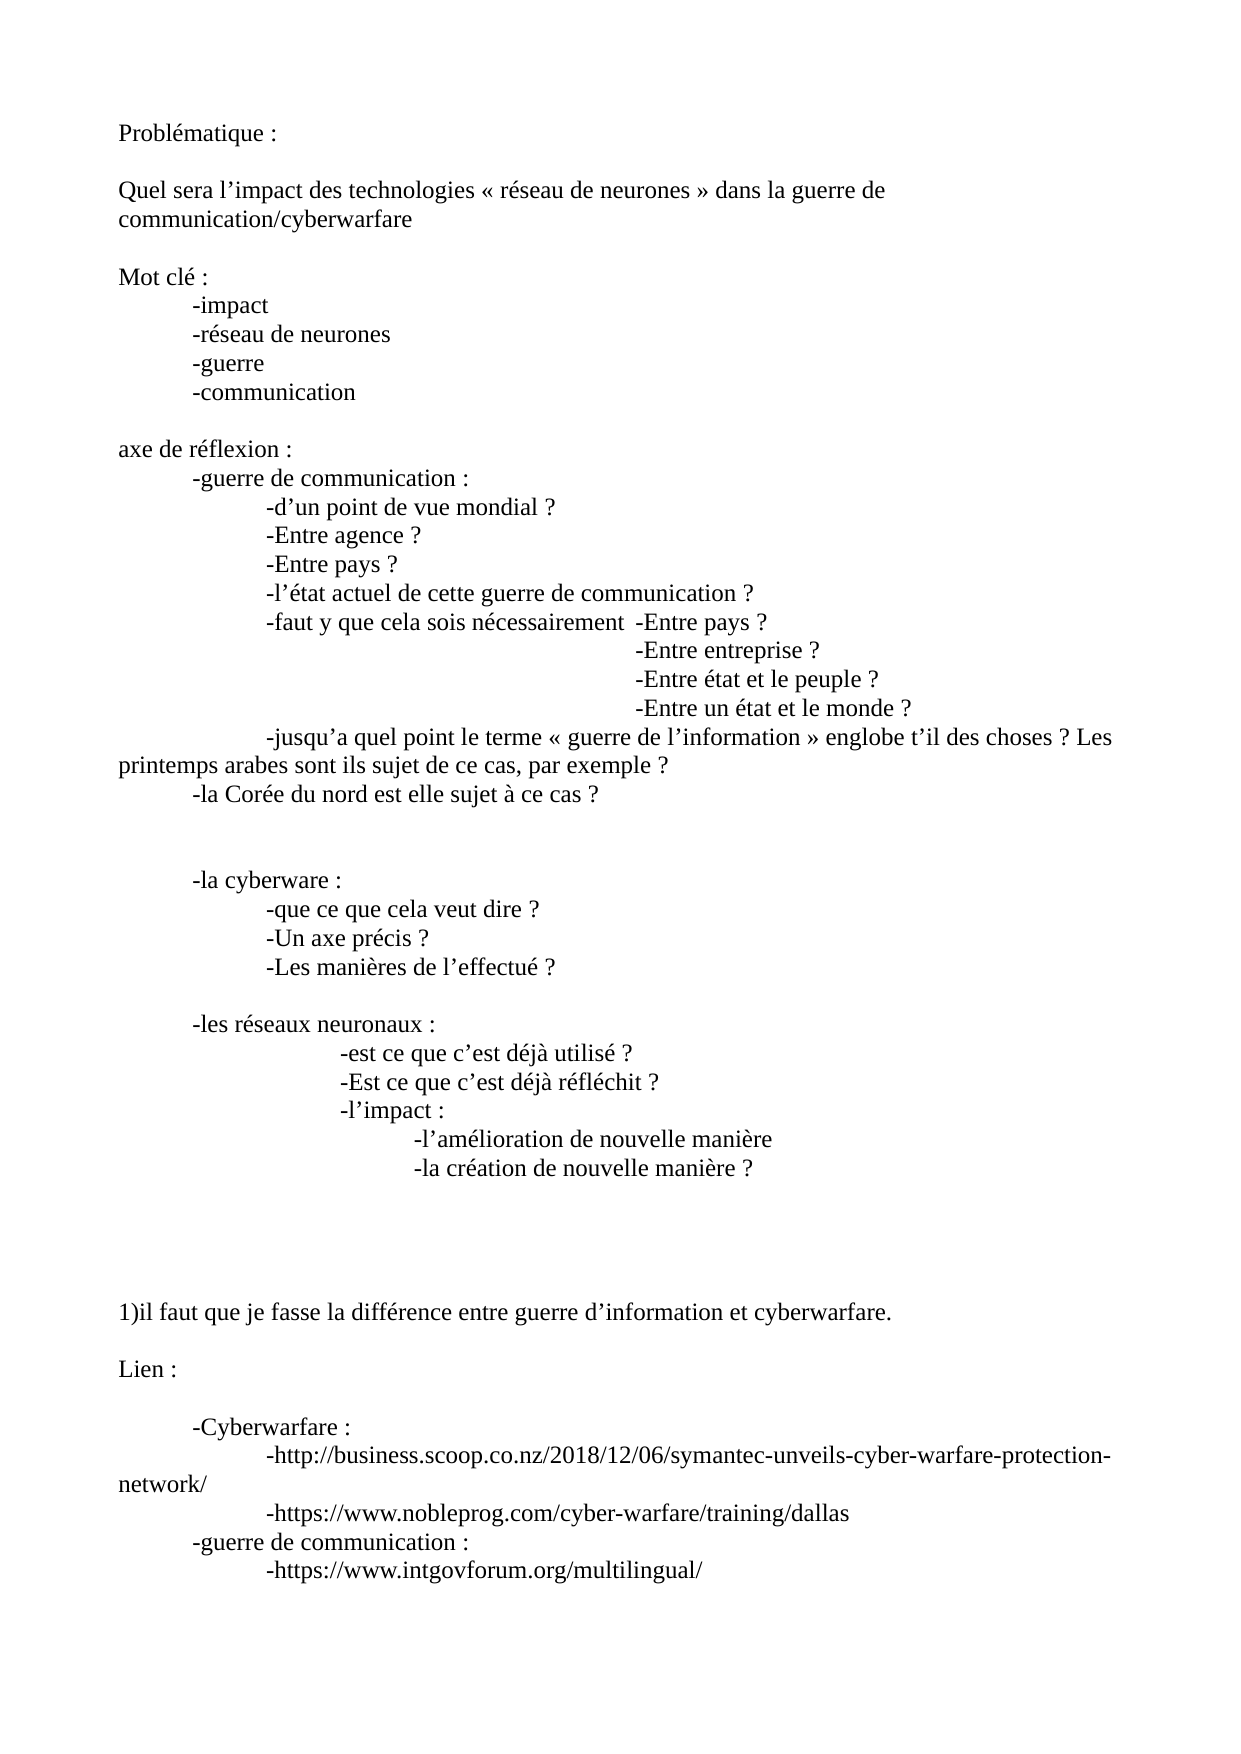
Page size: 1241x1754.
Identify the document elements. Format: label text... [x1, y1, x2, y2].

text -l’impact : [118, 1096, 1122, 1124]
text -Un axe précis ? [118, 923, 1122, 952]
text -d’un point de vue mondial ? [118, 492, 1122, 521]
text Quel sera l’impact des technologies « réseau de neurones » dans la guerre de communication/cyberwarfare [118, 176, 1122, 233]
text -Est ce que c’est déjà réfléchit ? [118, 1067, 1122, 1096]
text -Entre un état et le monde ? [118, 693, 1122, 722]
text -Entre état et le peuple ? [118, 664, 1122, 693]
text -Cyberwarfare : [118, 1412, 1122, 1441]
text -guerre de communication : [118, 1527, 1122, 1556]
text -réseau de neurones [118, 319, 1122, 348]
text -Entre pays ? [118, 549, 1122, 578]
text -faut y que cela sois nécessairement -Entre pays ? [118, 607, 1122, 636]
text Lien : [118, 1354, 1122, 1383]
text -les réseaux neuronaux : [118, 1009, 1122, 1038]
text -la Corée du nord est elle sujet à ce cas ? [118, 779, 1122, 808]
text -l’amélioration de nouvelle manière [118, 1124, 1122, 1153]
text -guerre [118, 348, 1122, 377]
text -la création de nouvelle manière ? [118, 1153, 1122, 1182]
text -Les manières de l’effectué ? [118, 952, 1122, 981]
text -Entre entreprise ? [118, 636, 1122, 664]
text -communication [118, 377, 1122, 406]
text -Entre agence ? [118, 521, 1122, 549]
text -impact [118, 291, 1122, 319]
text 1)il faut que je fasse la différence entre guerre d’information et cyberwarfare. [118, 1297, 1122, 1326]
text -la cyberware : [118, 866, 1122, 894]
text Mot clé : [118, 262, 1122, 291]
text -jusqu’a quel point le terme « guerre de l’information » englobe t’il des choses ? Les printemps arabes sont ils sujet de ce cas, par exemple ? [118, 722, 1122, 779]
text Problématique : [118, 118, 1122, 147]
text -https://www.intgovforum.org/multilingual/ [118, 1556, 1122, 1584]
text -est ce que c’est déjà utilisé ? [118, 1038, 1122, 1067]
text -l’état actuel de cette guerre de communication ? [118, 578, 1122, 607]
text -guerre de communication : [118, 463, 1122, 492]
text axe de réflexion : [118, 434, 1122, 463]
text -que ce que cela veut dire ? [118, 894, 1122, 923]
text -https://www.nobleprog.com/cyber-warfare/training/dallas [118, 1498, 1122, 1527]
text -http://business.scoop.co.nz/2018/12/06/symantec-unveils-cyber-warfare-protection-network/ [118, 1441, 1122, 1498]
